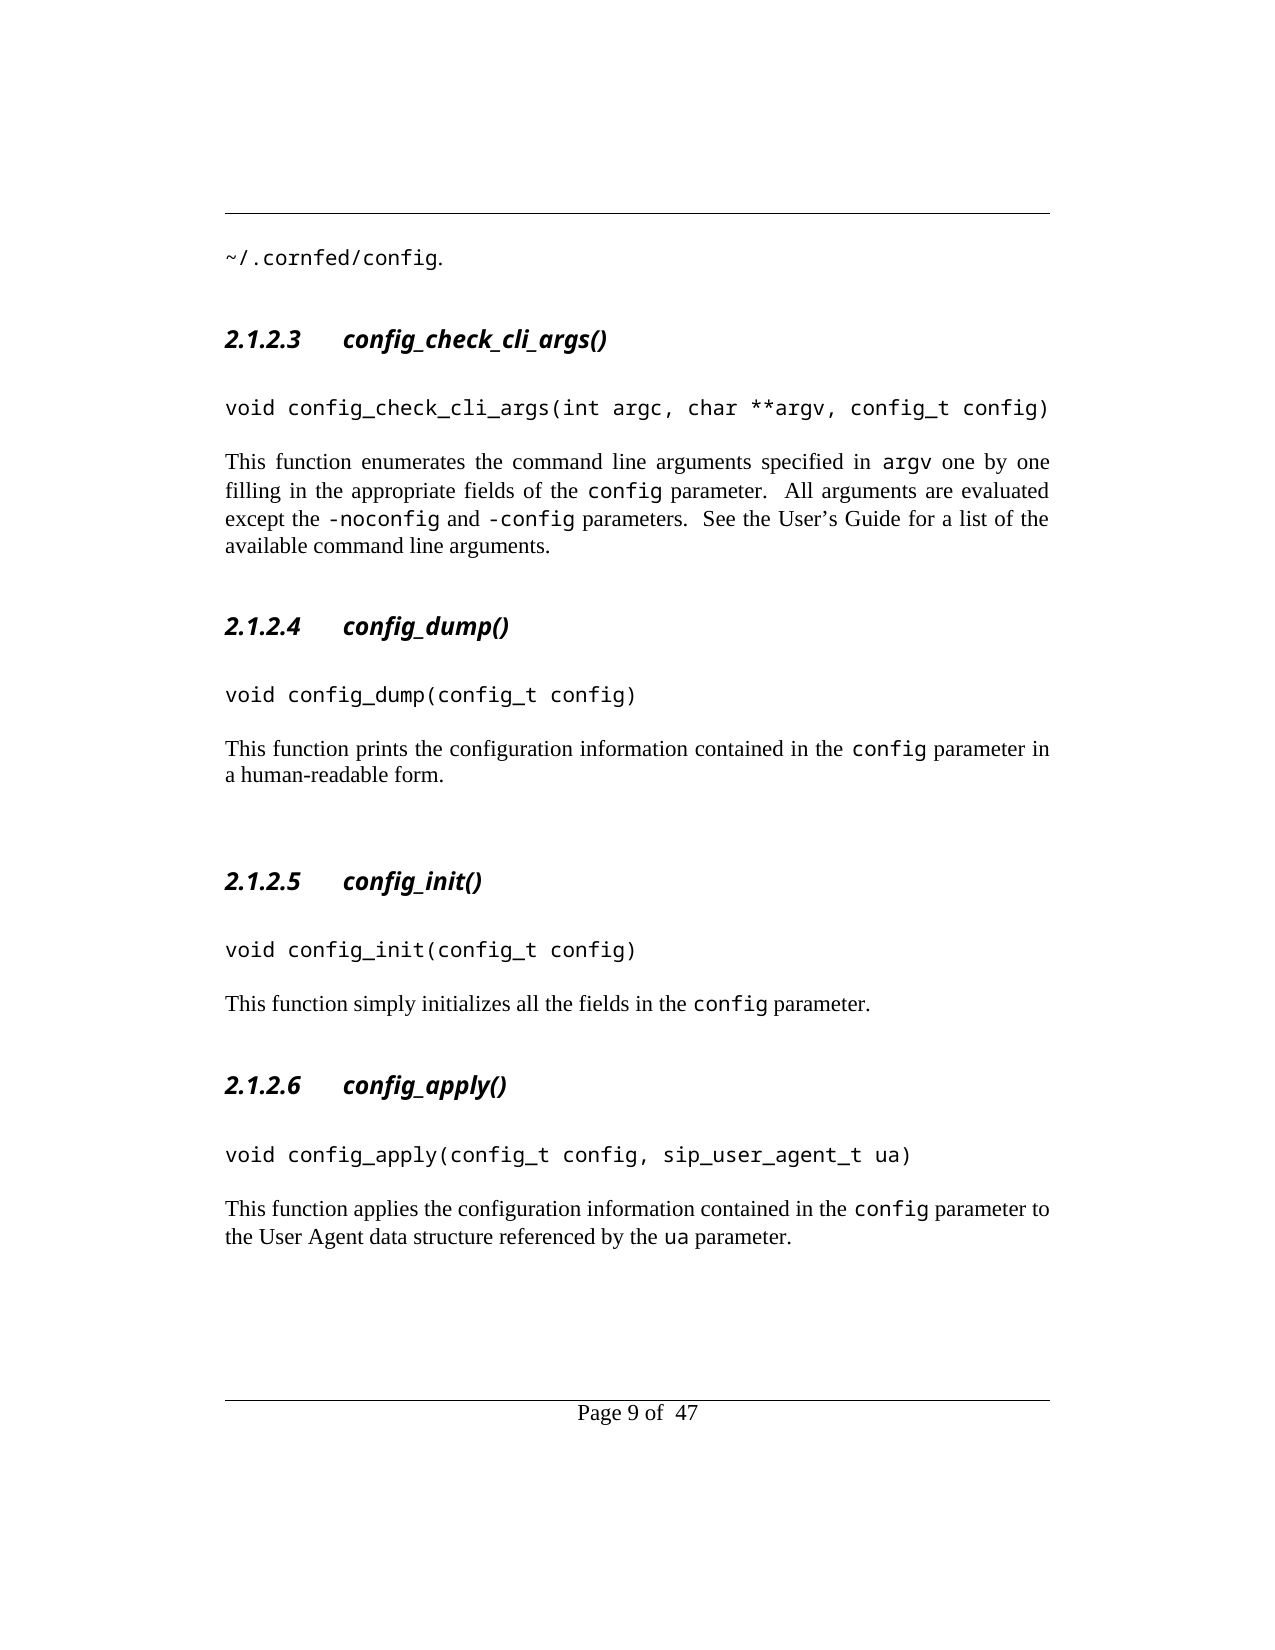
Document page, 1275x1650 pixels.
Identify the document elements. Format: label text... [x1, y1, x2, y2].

text ~/.cornfed/config. [225, 243, 1050, 271]
text void config_init(config_t config) [225, 935, 1050, 964]
text void config_dump(config_t config) [225, 680, 1050, 709]
subtitle config_dump() [225, 608, 1050, 642]
text void config_check_cli_args(int argc, char **argv, config_t config) [225, 393, 1050, 422]
subtitle config_apply() [225, 1068, 1050, 1102]
text This function prints the configuration information contained in the config parameter in a human-readable form. [225, 734, 1050, 788]
text This function enumerates the command line arguments specified in argv one by one filling in the appropriate fields of the config parameter. All arguments are evaluated except the -noconfig and -config parameters. See the User’s Guide for a list of the available command line arguments. [225, 447, 1050, 558]
text void config_apply(config_t config, sip_user_agent_t ua) [225, 1140, 1050, 1168]
subtitle config_init() [225, 864, 1050, 897]
subtitle config_check_cli_args() [225, 322, 1050, 356]
text This function applies the configuration information contained in the config parameter to the User Agent data structure referenced by the ua parameter. [225, 1194, 1050, 1251]
text This function simply initializes all the fields in the config parameter. [225, 989, 1050, 1018]
